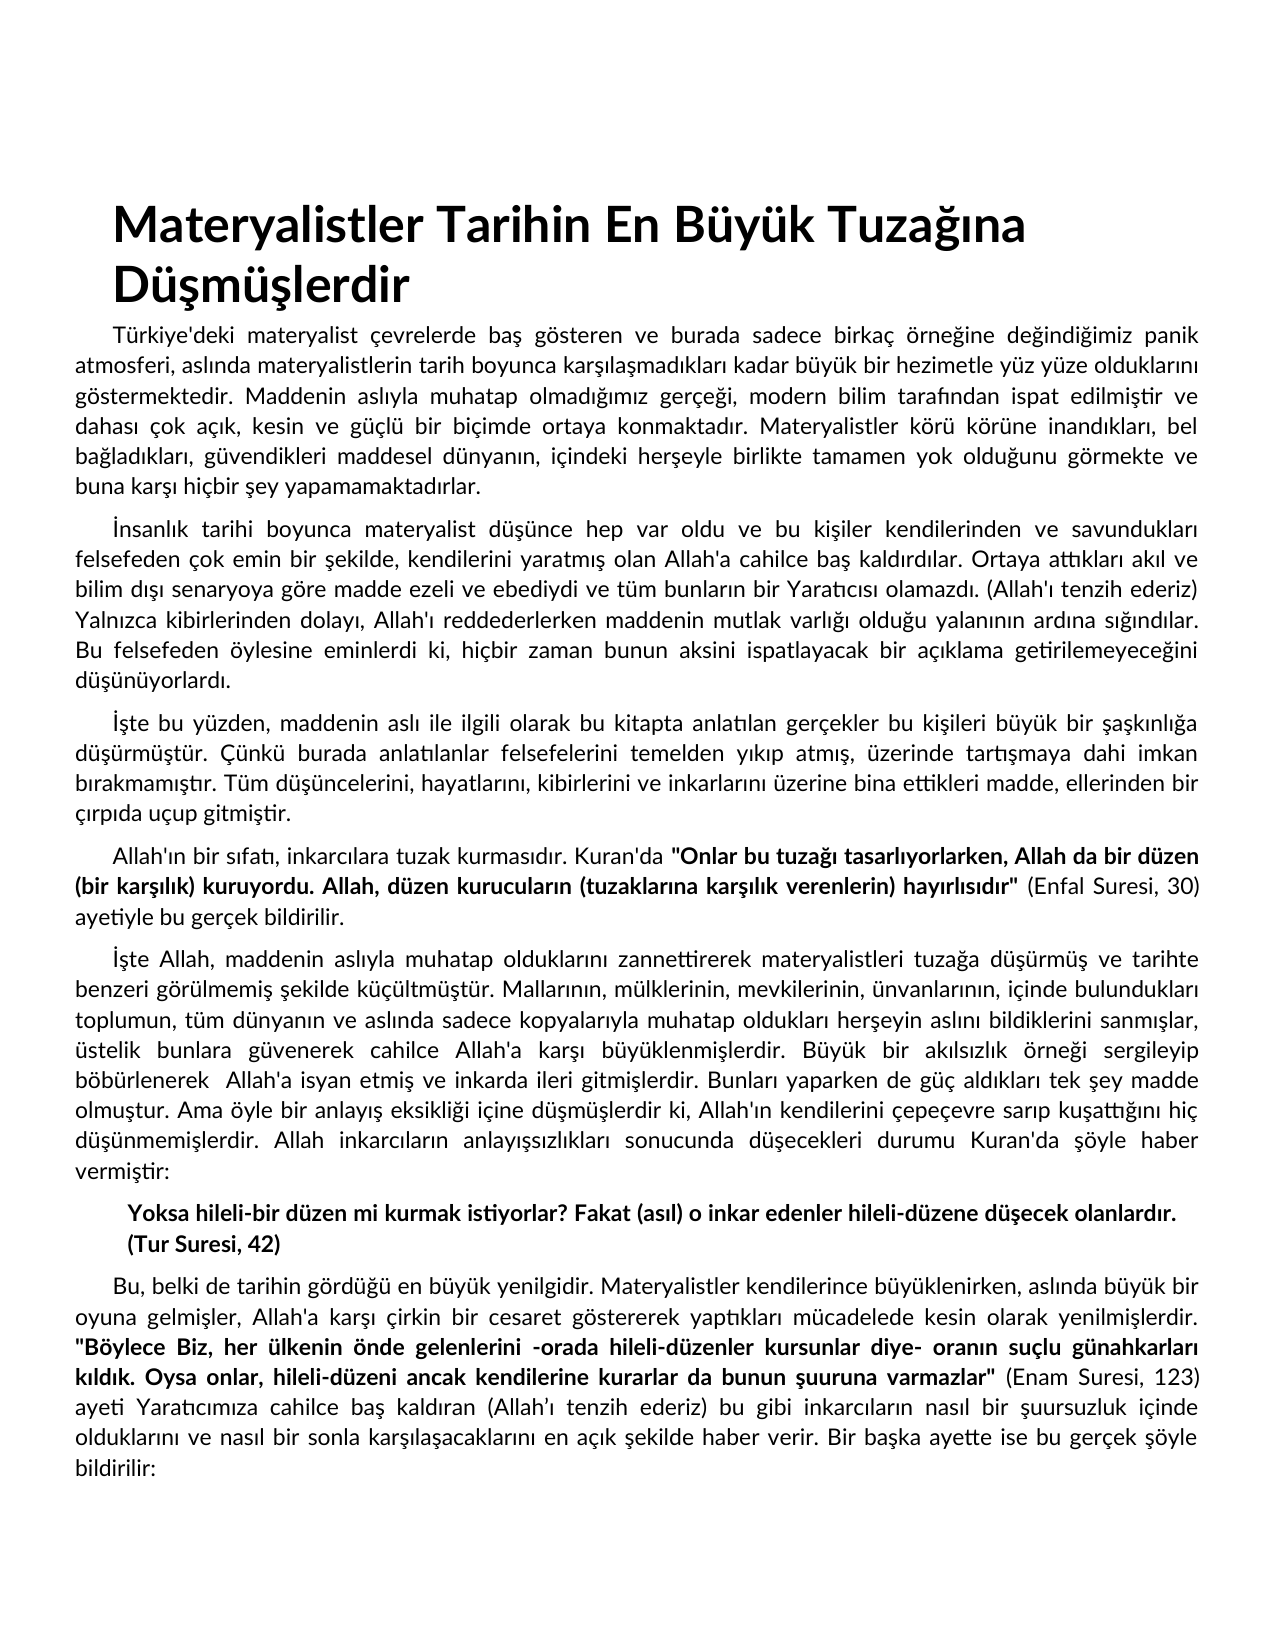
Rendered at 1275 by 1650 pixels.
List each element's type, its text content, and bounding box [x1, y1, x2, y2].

text İnsanlık tarihi boyunca materyalist düşünce hep var oldu ve bu kişiler kendilerinden ve savundukları felsefeden çok emin bir şekilde, kendilerini yaratmış olan Allah'a cahilce baş kaldırdılar. Ortaya attıkları akıl ve bilim dışı senaryoya göre madde ezeli ve ebediydi ve tüm bunların bir Yaratıcısı olamazdı. (Allah'ı tenzih ederiz) Yalnızca kibirlerinden dolayı, Allah'ı reddederlerken maddenin mutlak varlığı olduğu yalanının ardına sığındılar. Bu felsefeden öylesine eminlerdi ki, hiçbir zaman bunun aksini ispatlayacak bir açıklama getirilemeyeceğini düşünüyorlardı. [75, 515, 1200, 693]
text Yoksa hileli-bir düzen mi kurmak istiyorlar? Fakat (asıl) o inkar edenler hileli-düzene düşecek olanlardır. (Tur Suresi, 42) [127, 1199, 1177, 1257]
subtitle Materyalistler Tarihin En Büyük Tuzağına Düşmüşlerdir [112, 193, 1200, 313]
text İşte bu yüzden, maddenin aslı ile ilgili olarak bu kitapta anlatılan gerçekler bu kişileri büyük bir şaşkınlığa düşürmüştür. Çünkü burada anlatılanlar felsefelerini temelden yıkıp atmış, üzerinde tartışmaya dahi imkan bırakmamıştır. Tüm düşüncelerini, hayatlarını, kibirlerini ve inkarlarını üzerine bina ettikleri madde, ellerinden bir çırpıda uçup gitmiştir. [75, 708, 1200, 827]
text Bu, belki de tarihin gördüğü en büyük yenilgidir. Materyalistler kendilerince büyüklenirken, aslında büyük bir oyuna gelmişler, Allah'a karşı çirkin bir cesaret göstererek yaptıkları mücadelede kesin olarak yenilmişlerdir. "Böylece Biz, her ülkenin önde gelenlerini -orada hileli-düzenler kursunlar diye- oranın suçlu günahkarları kıldık. Oysa onlar, hileli-düzeni ancak kendilerine kurarlar da bunun şuuruna varmazlar" (Enam Suresi, 123) ayeti Yaratıcımıza cahilce baş kaldıran (Allah’ı tenzih ederiz) bu gibi inkarcıların nasıl bir şuursuzluk içinde olduklarını ve nasıl bir sonla karşılaşacaklarını en açık şekilde haber verir. Bir başka ayette ise bu gerçek şöyle bildirilir: [75, 1272, 1200, 1481]
text İşte Allah, maddenin aslıyla muhatap olduklarını zannettirerek materyalistleri tuzağa düşürmüş ve tarihte benzeri görülmemiş şekilde küçültmüştür. Mallarının, mülklerinin, mevkilerinin, ünvanlarının, içinde bulundukları toplumun, tüm dünyanın ve aslında sadece kopyalarıyla muhatap oldukları herşeyin aslını bildiklerini sanmışlar, üstelik bunlara güvenerek cahilce Allah'a karşı büyüklenmişlerdir. Büyük bir akılsızlık örneği sergileyip böbürlenerek Allah'a isyan etmiş ve inkarda ileri gitmişlerdir. Bunları yaparken de güç aldıkları tek şey madde olmuştur. Ama öyle bir anlayış eksikliği içine düşmüşlerdir ki, Allah'ın kendilerini çepeçevre sarıp kuşattığını hiç düşünmemişlerdir. Allah inkarcıların anlayışsızlıkları sonucunda düşecekleri durumu Kuran'da şöyle haber vermiştir: [75, 945, 1200, 1184]
text Türkiye'deki materyalist çevrelerde baş gösteren ve burada sadece birkaç örneğine değindiğimiz panik atmosferi, aslında materyalistlerin tarih boyunca karşılaşmadıkları kadar büyük bir hezimetle yüz yüze olduklarını göstermektedir. Maddenin aslıyla muhatap olmadığımız gerçeği, modern bilim tarafından ispat edilmiştir ve dahası çok açık, kesin ve güçlü bir biçimde ortaya konmaktadır. Materyalistler körü körüne inandıkları, bel bağladıkları, güvendikleri maddesel dünyanın, içindeki herşeyle birlikte tamamen yok olduğunu görmekte ve buna karşı hiçbir şey yapamamaktadırlar. [75, 321, 1200, 499]
text Allah'ın bir sıfatı, inkarcılara tuzak kurmasıdır. Kuran'da "Onlar bu tuzağı tasarlıyorlarken, Allah da bir düzen (bir karşılık) kuruyordu. Allah, düzen kurucuların (tuzaklarına karşılık verenlerin) hayırlısıdır" (Enfal Suresi, 30) ayetiyle bu gerçek bildirilir. [75, 842, 1200, 930]
